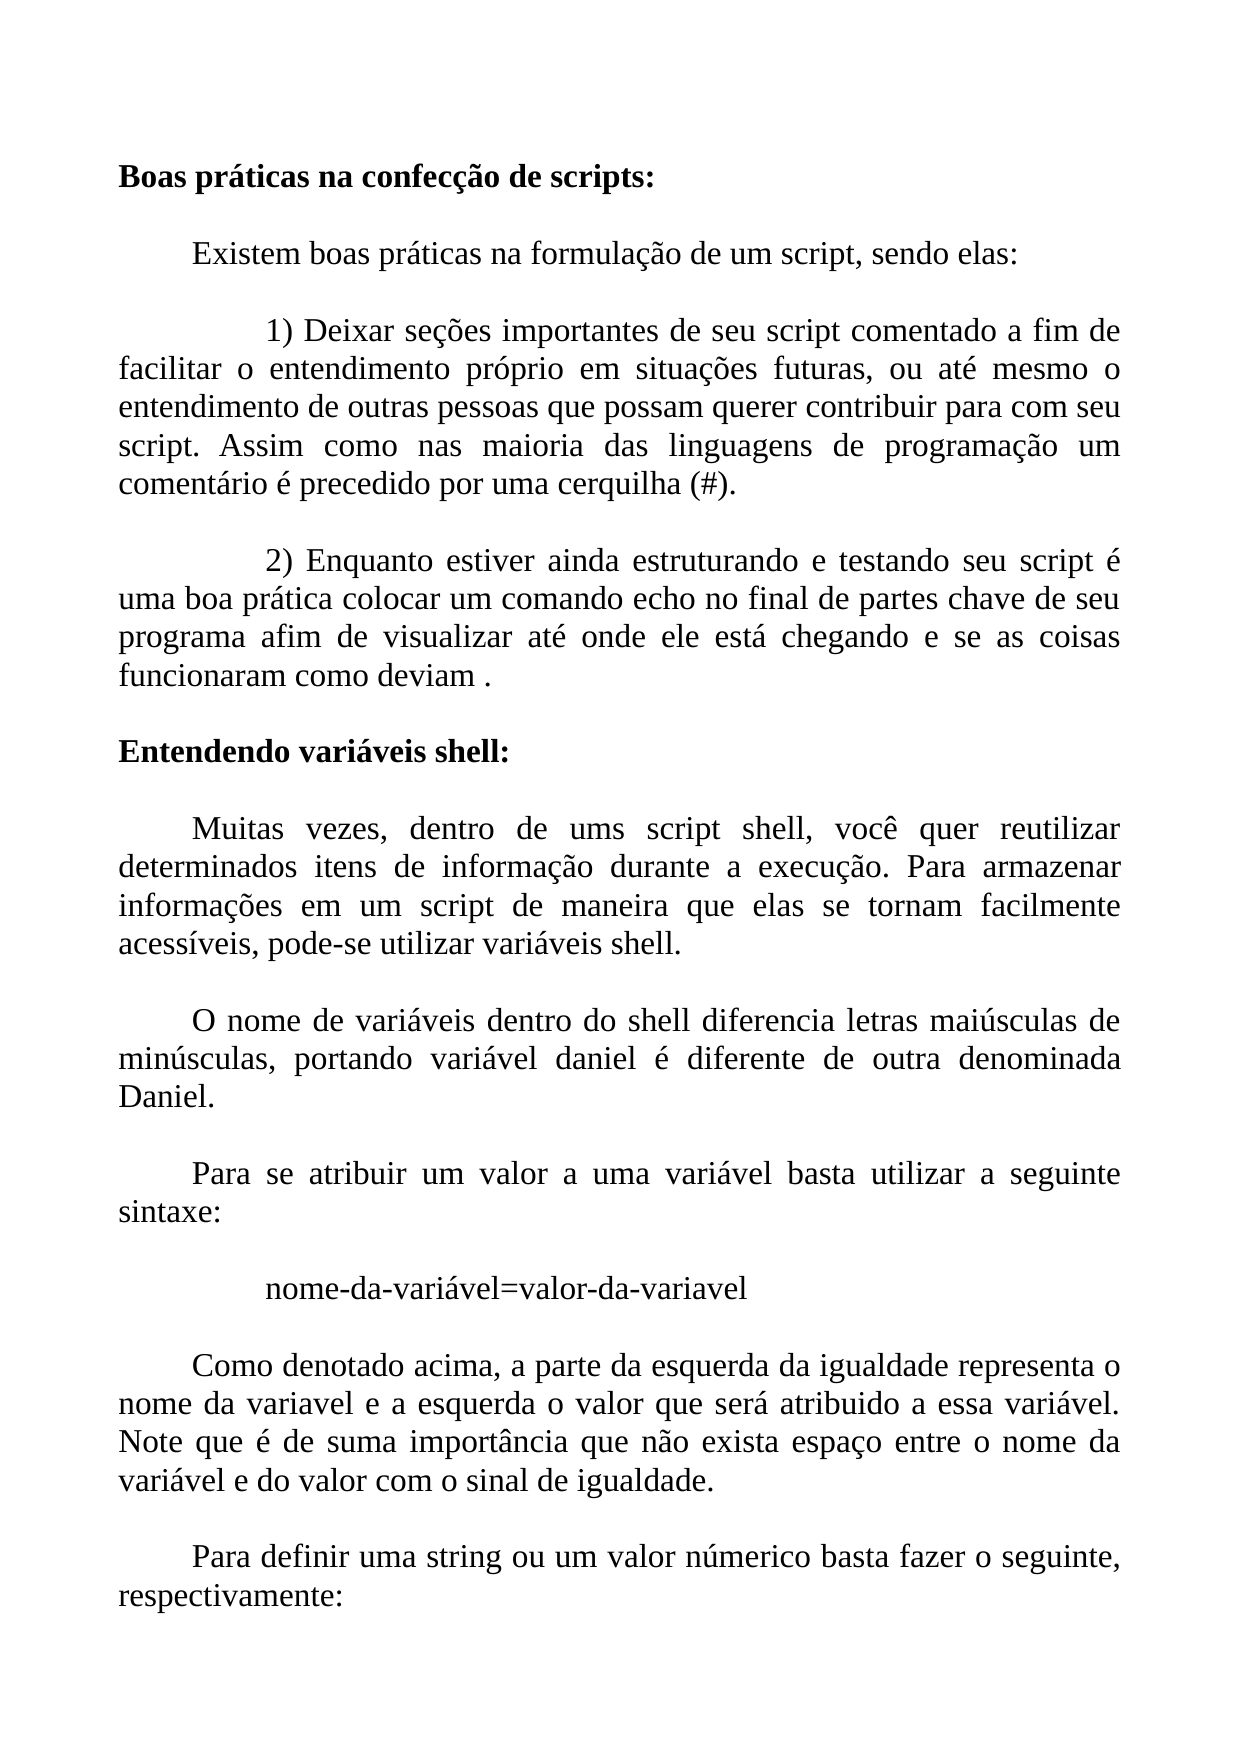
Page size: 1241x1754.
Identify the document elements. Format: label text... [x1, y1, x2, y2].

text Boas práticas na confecção de scripts: [118, 156, 1122, 195]
text Para se atribuir um valor a uma variável basta utilizar a seguinte sintaxe: [118, 1153, 1122, 1230]
text Para definir uma string ou um valor númerico basta fazer o seguinte, respectivamente: [118, 1536, 1122, 1613]
text Entendendo variáveis shell: [118, 731, 1122, 770]
text Existem boas práticas na formulação de um script, sendo elas: [118, 233, 1122, 271]
text Muitas vezes, dentro de ums script shell, você quer reutilizar determinados itens de informação durante a execução. Para armazenar informações em um script de maneira que elas se tornam facilmente acessíveis, pode-se utilizar variáveis shell. [118, 808, 1122, 961]
text 2) Enquanto estiver ainda estruturando e testando seu script é uma boa prática colocar um comando echo no final de partes chave de seu programa afim de visualizar até onde ele está chegando e se as coisas funcionaram como deviam . [118, 540, 1122, 693]
text nome-da-variável=valor-da-variavel [118, 1268, 1122, 1306]
text 1) Deixar seções importantes de seu script comentado a fim de facilitar o entendimento próprio em situações futuras, ou até mesmo o entendimento de outras pessoas que possam querer contribuir para com seu script. Assim como nas maioria das linguagens de programação um comentário é precedido por uma cerquilha (#). [118, 310, 1122, 501]
text O nome de variáveis dentro do shell diferencia letras maiúsculas de minúsculas, portando variável daniel é diferente de outra denominada Daniel. [118, 1000, 1122, 1115]
text Como denotado acima, a parte da esquerda da igualdade representa o nome da variavel e a esquerda o valor que será atribuido a essa variável. Note que é de suma importância que não exista espaço entre o nome da variável e do valor com o sinal de igualdade. [118, 1345, 1122, 1498]
